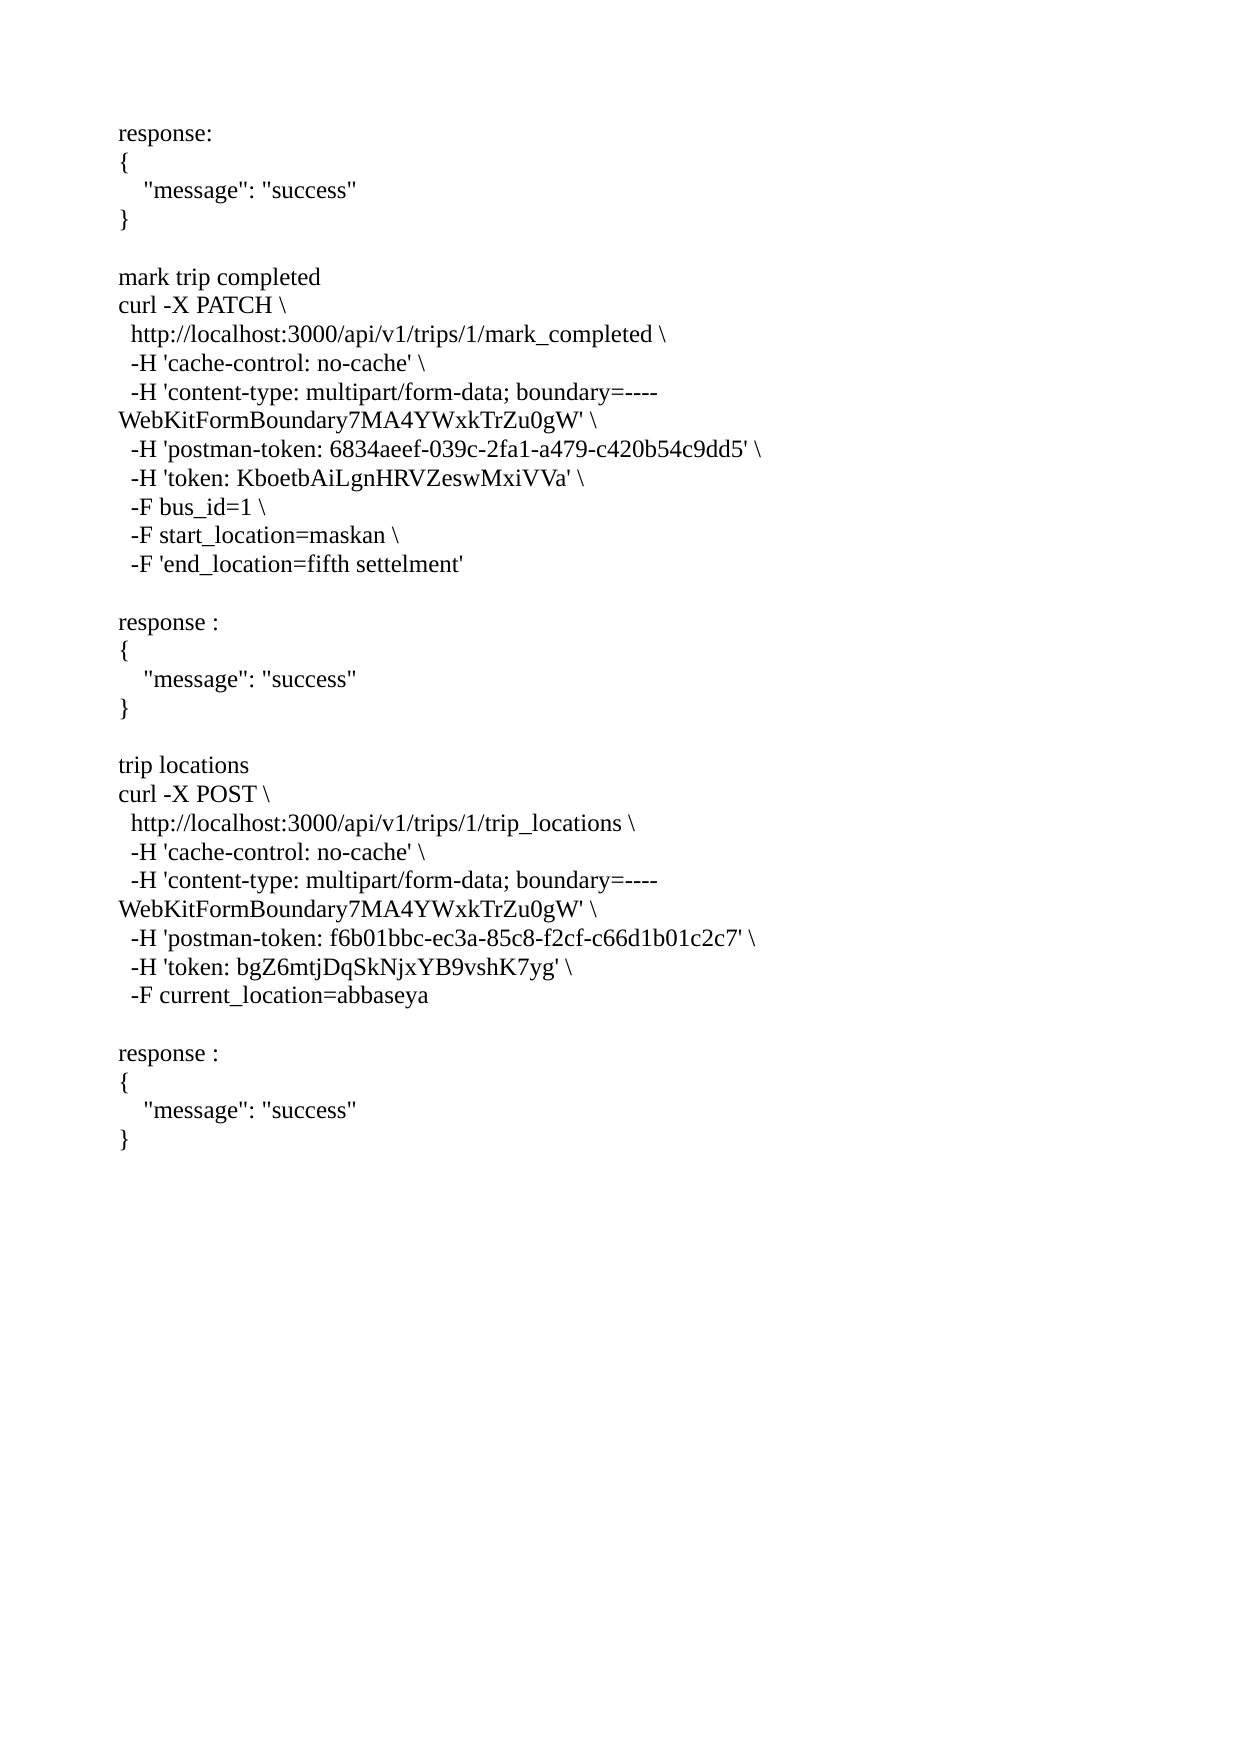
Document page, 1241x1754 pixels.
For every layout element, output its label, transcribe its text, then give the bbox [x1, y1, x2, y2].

text http://localhost:3000/api/v1/trips/1/mark_completed \ [118, 319, 1122, 348]
text response : [118, 1038, 1122, 1067]
text trip locations [118, 751, 1122, 779]
text -H 'content-type: multipart/form-data; boundary=----WebKitFormBoundary7MA4YWxkTrZu0gW' \ [118, 377, 1122, 434]
text -H 'cache-control: no-cache' \ [118, 348, 1122, 377]
text mark trip completed [118, 262, 1122, 291]
text curl -X POST \ [118, 779, 1122, 808]
text -F start_location=maskan \ [118, 521, 1122, 549]
text response : [118, 607, 1122, 636]
text } [118, 1124, 1122, 1153]
text -H 'postman-token: f6b01bbc-ec3a-85c8-f2cf-c66d1b01c2c7' \ [118, 923, 1122, 952]
text response: [118, 118, 1122, 147]
text -H 'content-type: multipart/form-data; boundary=----WebKitFormBoundary7MA4YWxkTrZu0gW' \ [118, 866, 1122, 923]
text -F current_location=abbaseya [118, 981, 1122, 1009]
text } [118, 204, 1122, 233]
text -H 'postman-token: 6834aeef-039c-2fa1-a479-c420b54c9dd5' \ [118, 434, 1122, 463]
text -H 'token: KboetbAiLgnHRVZeswMxiVVa' \ [118, 463, 1122, 492]
text "message": "success" [118, 664, 1122, 693]
text -H 'token: bgZ6mtjDqSkNjxYB9vshK7yg' \ [118, 952, 1122, 981]
text { [118, 147, 1122, 176]
text "message": "success" [118, 176, 1122, 204]
text http://localhost:3000/api/v1/trips/1/trip_locations \ [118, 808, 1122, 837]
text -H 'cache-control: no-cache' \ [118, 837, 1122, 866]
text { [118, 636, 1122, 664]
text curl -X PATCH \ [118, 291, 1122, 319]
text "message": "success" [118, 1096, 1122, 1124]
text { [118, 1067, 1122, 1096]
text -F 'end_location=fifth settelment' [118, 549, 1122, 578]
text -F bus_id=1 \ [118, 492, 1122, 521]
text } [118, 693, 1122, 722]
